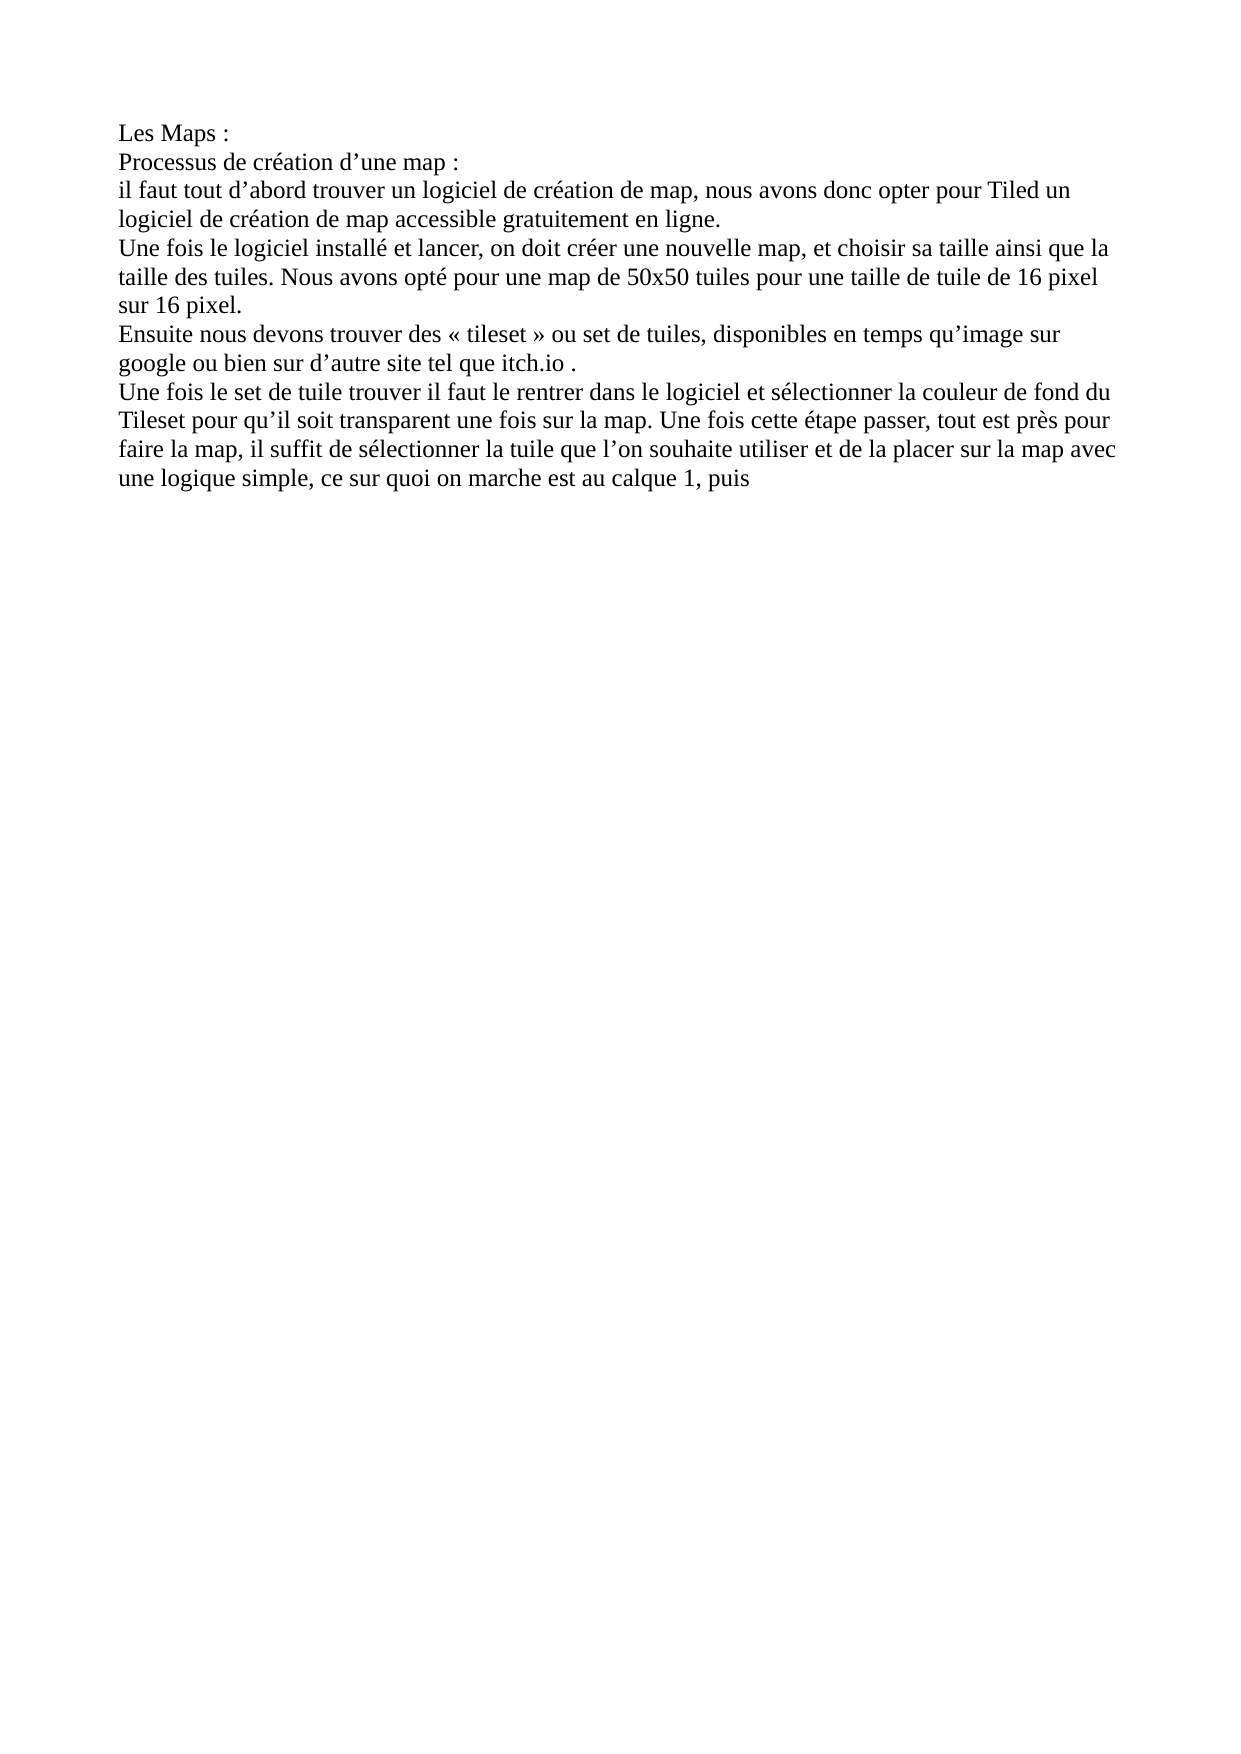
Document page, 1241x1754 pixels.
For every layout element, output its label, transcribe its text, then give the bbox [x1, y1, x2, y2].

text Les Maps : [118, 118, 1122, 147]
text il faut tout d’abord trouver un logiciel de création de map, nous avons donc opter pour Tiled un logiciel de création de map accessible gratuitement en ligne. [118, 176, 1122, 233]
text Ensuite nous devons trouver des « tileset » ou set de tuiles, disponibles en temps qu’image sur google ou bien sur d’autre site tel que itch.io . [118, 319, 1122, 377]
text Processus de création d’une map : [118, 147, 1122, 176]
text Une fois le logiciel installé et lancer, on doit créer une nouvelle map, et choisir sa taille ainsi que la taille des tuiles. Nous avons opté pour une map de 50x50 tuiles pour une taille de tuile de 16 pixel sur 16 pixel. [118, 233, 1122, 319]
text Une fois le set de tuile trouver il faut le rentrer dans le logiciel et sélectionner la couleur de fond du Tileset pour qu’il soit transparent une fois sur la map. Une fois cette étape passer, tout est près pour faire la map, il suffit de sélectionner la tuile que l’on souhaite utiliser et de la placer sur la map avec une logique simple, ce sur quoi on marche est au calque 1, puis [118, 377, 1122, 492]
